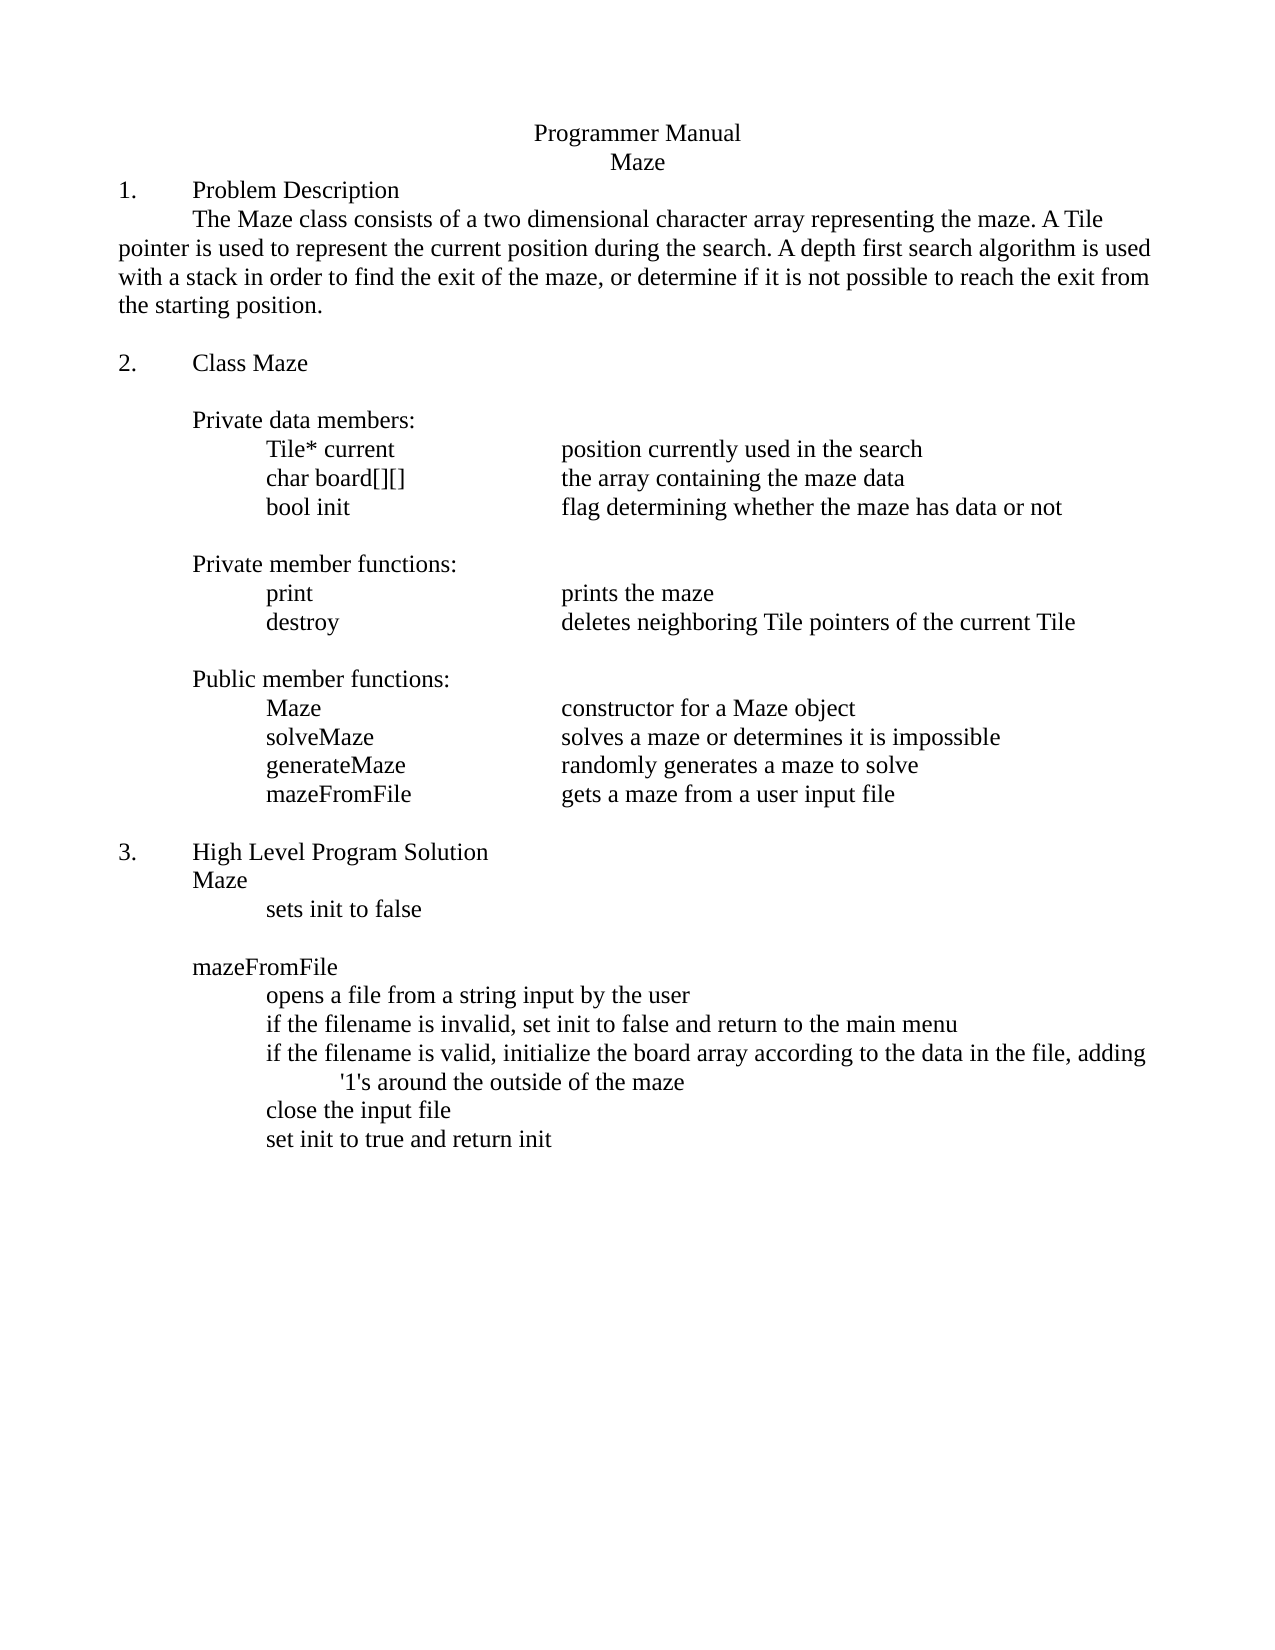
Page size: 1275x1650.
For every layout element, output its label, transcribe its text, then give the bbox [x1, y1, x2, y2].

text if the filename is valid, initialize the board array according to the data in the file, adding '1's around the outside of the maze [118, 1038, 1157, 1096]
text Tile* current position currently used in the search [118, 434, 1157, 463]
text Private member functions: [118, 549, 1157, 578]
text solveMaze solves a maze or determines it is impossible [118, 722, 1157, 751]
text bool init flag determining whether the maze has data or not [118, 492, 1157, 521]
text Maze constructor for a Maze object [118, 693, 1157, 722]
text opens a file from a string input by the user [118, 981, 1157, 1009]
text Private data members: [118, 406, 1157, 434]
text destroy deletes neighboring Tile pointers of the current Tile [118, 607, 1157, 636]
text set init to true and return init [118, 1124, 1157, 1153]
text close the input file [118, 1096, 1157, 1124]
text char board[][] the array containing the maze data [118, 463, 1157, 492]
text 1. Problem Description [118, 176, 1157, 204]
text if the filename is invalid, set init to false and return to the main menu [118, 1009, 1157, 1038]
text Public member functions: [118, 664, 1157, 693]
text sets init to false [118, 894, 1157, 923]
text 3. High Level Program Solution [118, 837, 1157, 866]
text mazeFromFile [118, 952, 1157, 981]
text 2. Class Maze [118, 348, 1157, 377]
text Programmer Manual [118, 118, 1157, 147]
text generateMaze randomly generates a maze to solve [118, 751, 1157, 779]
text Maze [118, 147, 1157, 176]
text mazeFromFile gets a maze from a user input file [118, 779, 1157, 808]
text Maze [118, 866, 1157, 894]
text The Maze class consists of a two dimensional character array representing the maze. A Tile pointer is used to represent the current position during the search. A depth first search algorithm is used with a stack in order to find the exit of the maze, or determine if it is not possible to reach the exit from the starting position. [118, 204, 1157, 319]
text print prints the maze [118, 578, 1157, 607]
